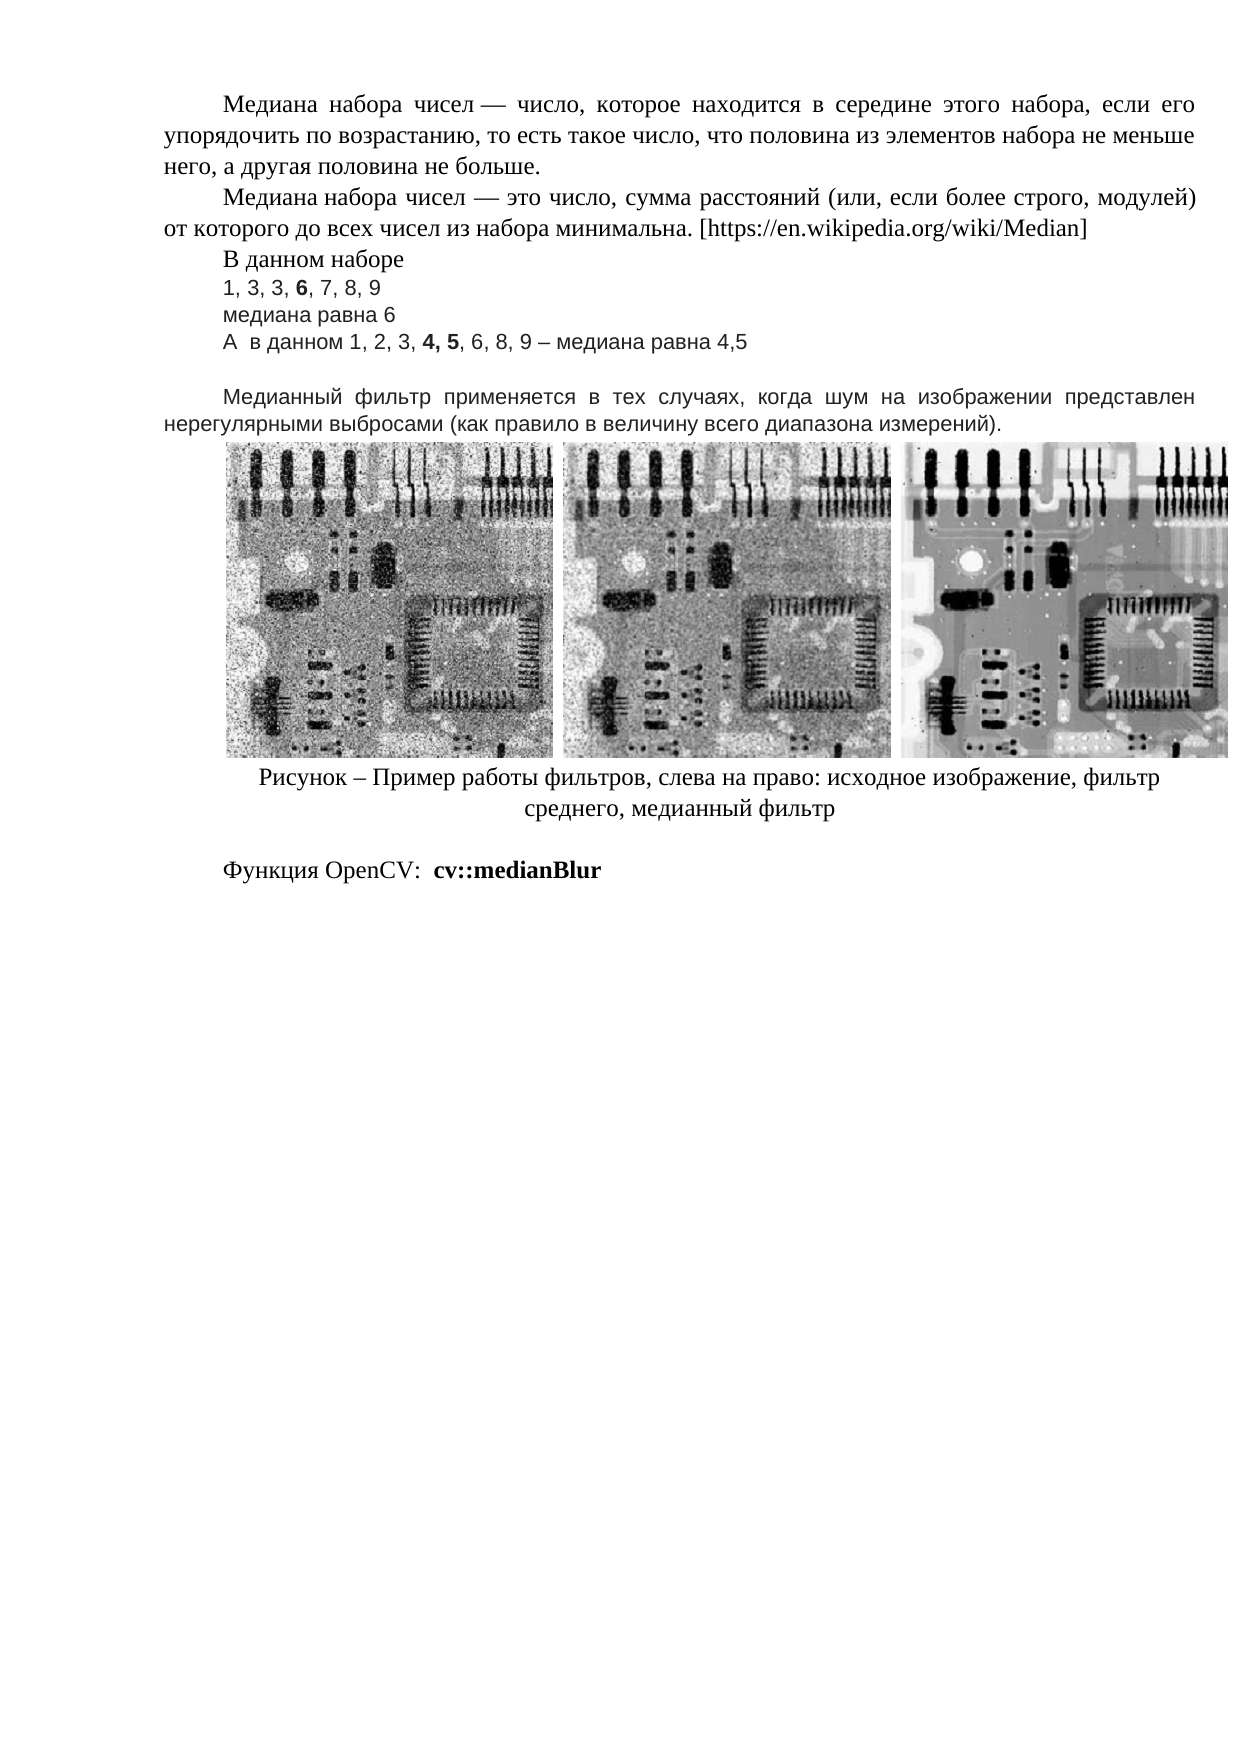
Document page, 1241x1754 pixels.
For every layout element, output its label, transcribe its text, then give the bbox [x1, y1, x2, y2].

text Функция OpenCV: cv::medianBlur [164, 855, 1196, 884]
text медиана равна 6 [164, 302, 1196, 327]
text Медианный фильтр применяется в тех случаях, когда шум на изображении представлен нерегулярными выбросами (как правило в величину всего диапазона измерений). [164, 384, 1196, 436]
text А в данном 1, 2, 3, 4, 5, 6, 8, 9 – медиана равна 4,5 [164, 329, 1196, 354]
text Медиана набора чисел — число, которое находится в середине этого набора, если его упорядочить по возрастанию, то есть такое число, что половина из элементов набора не меньше него, а другая половина не больше. [164, 89, 1196, 179]
text 1, 3, 3, 6, 7, 8, 9 [164, 275, 1196, 300]
text Рисунок – Пример работы фильтров, слева на право: исходное изображение, фильтр среднего, медианный фильтр [164, 762, 1196, 822]
picture [222, 438, 1232, 760]
text В данном наборе [164, 244, 1196, 273]
text Медиана набора чисел — это число, сумма расстояний (или, если более строго, модулей) от которого до всех чисел из набора минимальна. [https://en.wikipedia.org/wiki/Median] [164, 182, 1196, 242]
